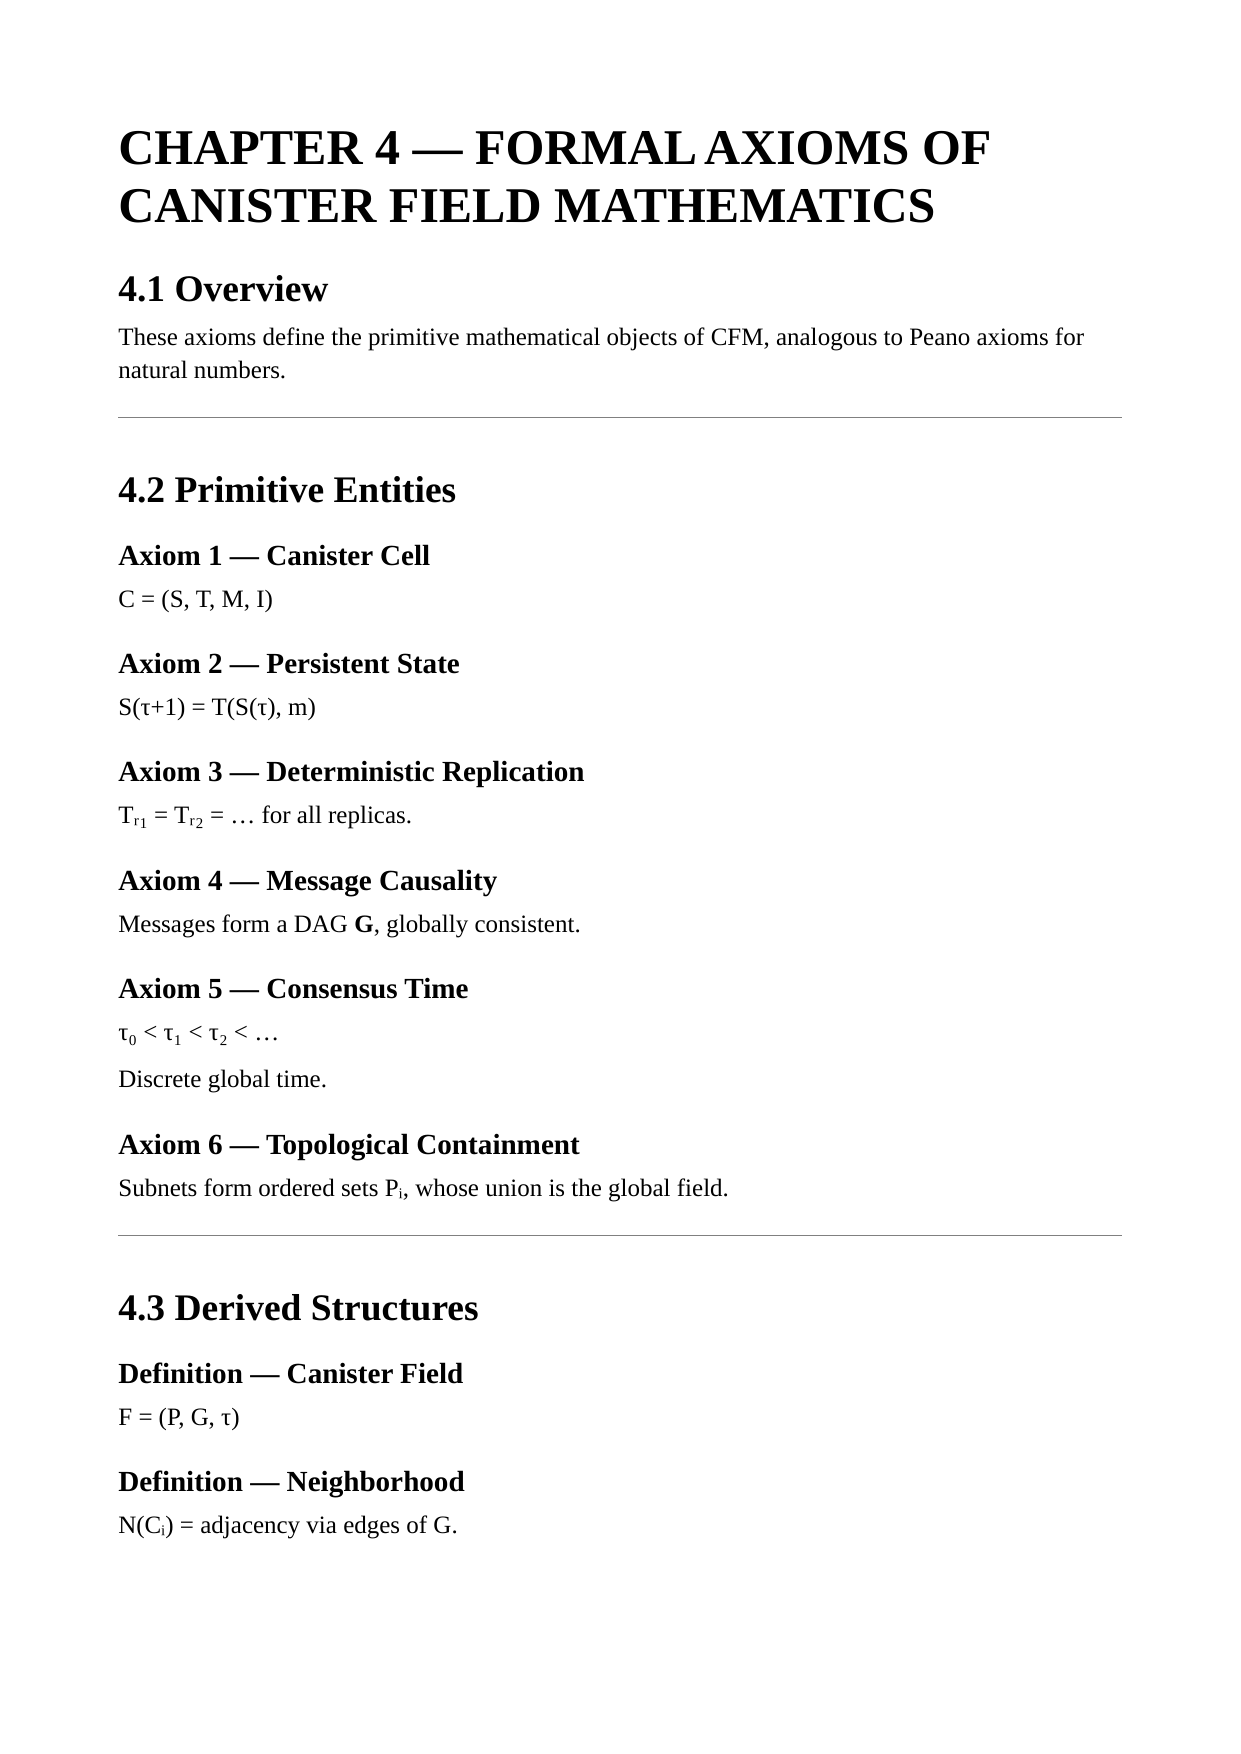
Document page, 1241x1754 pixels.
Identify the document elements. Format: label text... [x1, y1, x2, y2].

subtitle Definition — Neighborhood [118, 1464, 1122, 1497]
text These axioms define the primitive mathematical objects of CFM, analogous to Peano axioms for natural numbers. [118, 322, 1122, 384]
text Subnets form ordered sets Pᵢ, whose union is the global field. [118, 1173, 1122, 1202]
text S(τ+1) = T(S(τ), m) [118, 692, 1122, 721]
subtitle Axiom 2 — Persistent State [118, 646, 1122, 680]
subtitle 4.2 Primitive Entities [118, 468, 1122, 511]
text Messages form a DAG G, globally consistent. [118, 909, 1122, 937]
subtitle Axiom 5 — Consensus Time [118, 971, 1122, 1004]
subtitle Axiom 4 — Message Causality [118, 863, 1122, 896]
text F = (P, G, τ) [118, 1402, 1122, 1431]
subtitle Axiom 1 — Canister Cell [118, 538, 1122, 572]
subtitle CHAPTER 4 — FORMAL AXIOMS OF CANISTER FIELD MATHEMATICS [118, 118, 1122, 233]
text C = (S, T, M, I) [118, 584, 1122, 613]
text Discrete global time. [118, 1064, 1122, 1093]
text N(Cᵢ) = adjacency via edges of G. [118, 1510, 1122, 1539]
subtitle Definition — Canister Field [118, 1356, 1122, 1389]
subtitle 4.3 Derived Structures [118, 1286, 1122, 1329]
text Tᵣ₁ = Tᵣ₂ = … for all replicas. [118, 801, 1122, 829]
text τ₀ < τ₁ < τ₂ < … [118, 1017, 1122, 1046]
subtitle 4.1 Overview [118, 266, 1122, 309]
subtitle Axiom 3 — Deterministic Replication [118, 754, 1122, 788]
subtitle Axiom 6 — Topological Containment [118, 1127, 1122, 1160]
